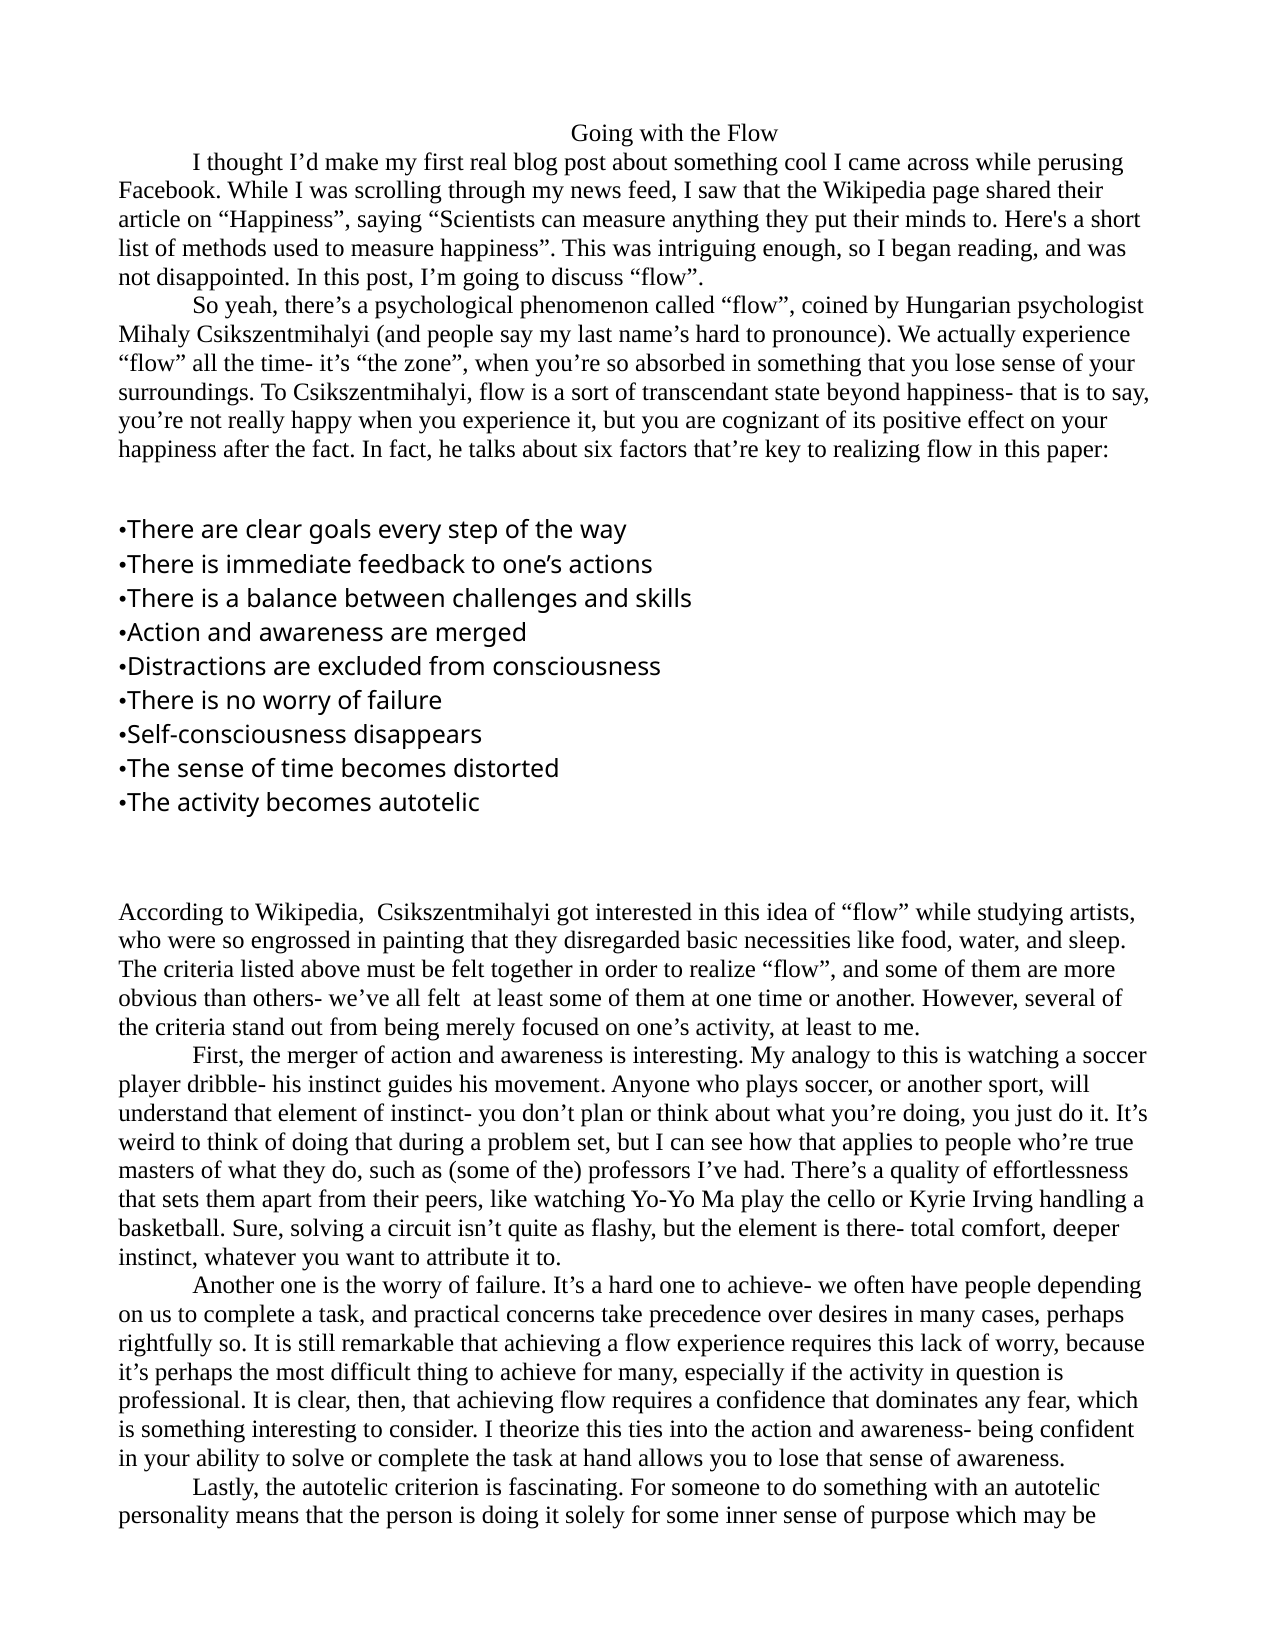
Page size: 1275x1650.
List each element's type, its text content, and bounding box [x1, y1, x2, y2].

text •There is a balance between challenges and skills [118, 580, 1157, 614]
text So yeah, there’s a psychological phenomenon called “flow”, coined by Hungarian psychologist Mihaly Csikszentmihalyi (and people say my last name’s hard to pronounce). We actually experience “flow” all the time- it’s “the zone”, when you’re so absorbed in something that you lose sense of your surroundings. To Csikszentmihalyi, flow is a sort of transcendant state beyond happiness- that is to say, you’re not really happy when you experience it, but you are cognizant of its positive effect on your happiness after the fact. In fact, he talks about six factors that’re key to realizing flow in this paper: [118, 291, 1157, 463]
text •There is no worry of failure [118, 682, 1157, 717]
text Lastly, the autotelic criterion is fascinating. For someone to do something with an autotelic personality means that the person is doing it solely for some inner sense of purpose which may be [118, 1472, 1157, 1529]
text •Distractions are excluded from consciousness [118, 648, 1157, 682]
text I thought I’d make my first real blog post about something cool I came across while perusing Facebook. While I was scrolling through my news feed, I saw that the Wikipedia page shared their article on “Happiness”, saying “Scientists can measure anything they put their minds to. Here's a short list of methods used to measure happiness”. This was intriguing enough, so I began reading, and was not disappointed. In this post, I’m going to discuss “flow”. [118, 147, 1157, 291]
text •There are clear goals every step of the way [118, 512, 1157, 546]
text Another one is the worry of failure. It’s a hard one to achieve- we often have people depending on us to complete a task, and practical concerns take precedence over desires in many cases, perhaps rightfully so. It is still remarkable that achieving a flow experience requires this lack of worry, because it’s perhaps the most difficult thing to achieve for many, especially if the activity in question is professional. It is clear, then, that achieving flow requires a confidence that dominates any fear, which is something interesting to consider. I theorize this ties into the action and awareness- being confident in your ability to solve or complete the task at hand allows you to lose that sense of awareness. [118, 1270, 1157, 1472]
text •Action and awareness are merged [118, 614, 1157, 648]
text First, the merger of action and awareness is interesting. My analogy to this is watching a soccer player dribble- his instinct guides his movement. Anyone who plays soccer, or another sport, will understand that element of instinct- you don’t plan or think about what you’re doing, you just do it. It’s weird to think of doing that during a problem set, but I can see how that applies to people who’re true masters of what they do, such as (some of the) professors I’ve had. There’s a quality of effortlessness that sets them apart from their peers, like watching Yo-Yo Ma play the cello or Kyrie Irving handling a basketball. Sure, solving a circuit isn’t quite as flashy, but the element is there- total comfort, deeper instinct, whatever you want to attribute it to. [118, 1040, 1157, 1270]
text •Self-consciousness disappears [118, 717, 1157, 751]
text •There is immediate feedback to one’s actions [118, 546, 1157, 580]
text •The activity becomes autotelic [118, 785, 1157, 819]
text •The sense of time becomes distorted [118, 751, 1157, 785]
text Going with the Flow [118, 118, 1157, 147]
text According to Wikipedia, Csikszentmihalyi got interested in this idea of “flow” while studying artists, who were so engrossed in painting that they disregarded basic necessities like food, water, and sleep. The criteria listed above must be felt together in order to realize “flow”, and some of them are more obvious than others- we’ve all felt at least some of them at one time or another. However, several of the criteria stand out from being merely focused on one’s activity, at least to me. [118, 897, 1157, 1040]
